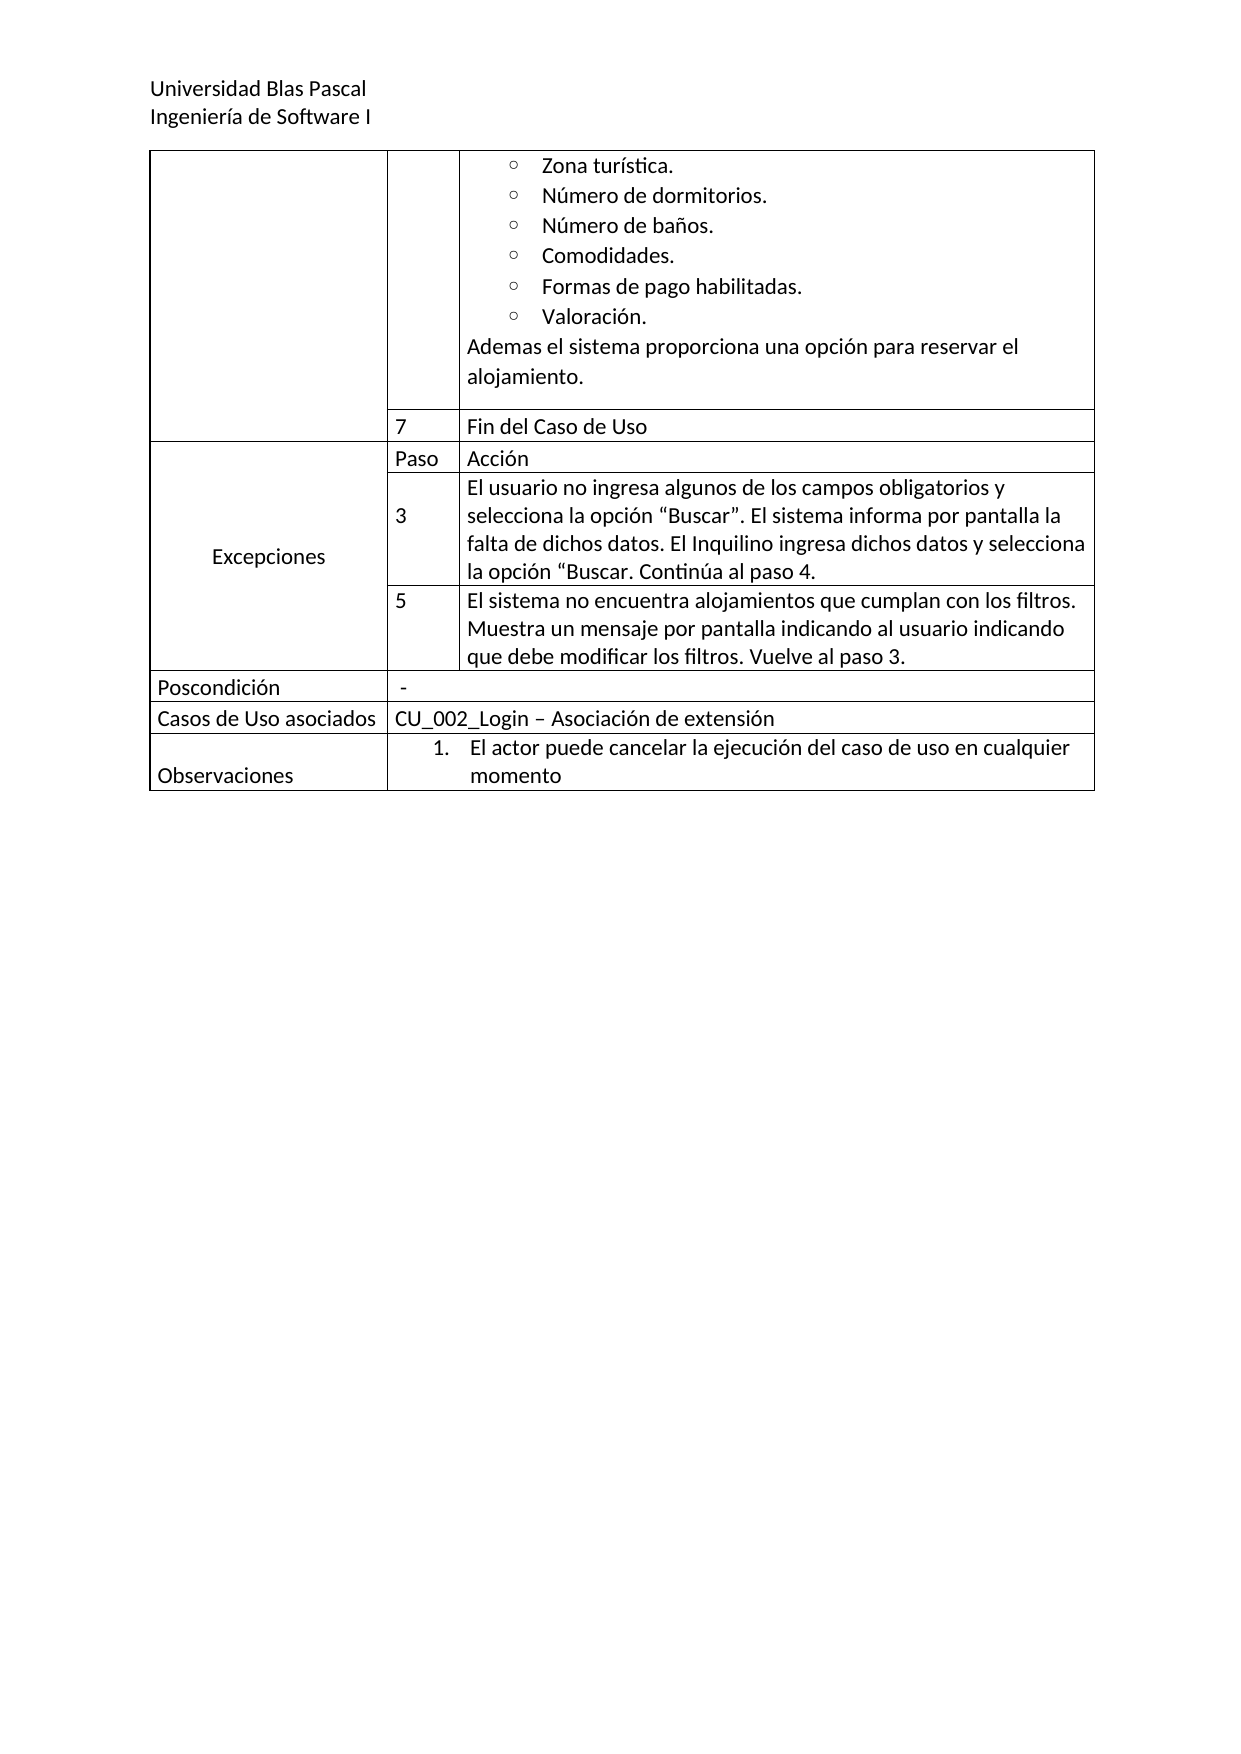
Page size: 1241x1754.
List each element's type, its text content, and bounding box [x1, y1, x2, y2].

table_cell [388, 151, 459, 409]
table_cell Fin del Caso de Uso [460, 410, 1094, 441]
table_cell El actor puede cancelar la ejecución del caso de uso en cualquier momento [388, 734, 1094, 789]
table_cell El sistema no encuentra alojamientos que cumplan con los filtros. Muestra un mensaje por pantalla indicando al usuario indicando que debe modificar los filtros. Vuelve al paso 3. [460, 586, 1094, 670]
table_cell El usuario no ingresa algunos de los campos obligatorios y selecciona la opción “Buscar”. El sistema informa por pantalla la falta de dichos datos. El Inquilino ingresa dichos datos y selecciona la opción “Buscar. Continúa al paso 4. [460, 473, 1094, 585]
table_cell El sistema muestra la siguiente información del alojamiento seleccionado: Fecha de check-in. Fecha de check-out. Ocupación máxima. Zona turística. Número de dormitorios. Número de baños. Comodidades. Formas de pago habilitadas. Valoración. Ademas el sistema proporciona una opción para reservar el alojamiento. [460, 151, 1094, 409]
table_cell [151, 151, 387, 441]
table_cell Excepciones [151, 442, 387, 670]
table_cell Casos de Uso asociados [151, 702, 387, 732]
table_cell Observaciones [151, 734, 387, 789]
table_cell 5 [388, 586, 459, 670]
table_cell Paso [388, 442, 459, 472]
table_cell Acción [460, 442, 1094, 472]
table_cell CU_002_Login – Asociación de extensión [388, 702, 1094, 732]
table_cell 3 [388, 473, 459, 585]
table_cell 7 [388, 410, 459, 441]
table_cell Poscondición [151, 671, 387, 701]
table_cell - [388, 671, 1094, 701]
